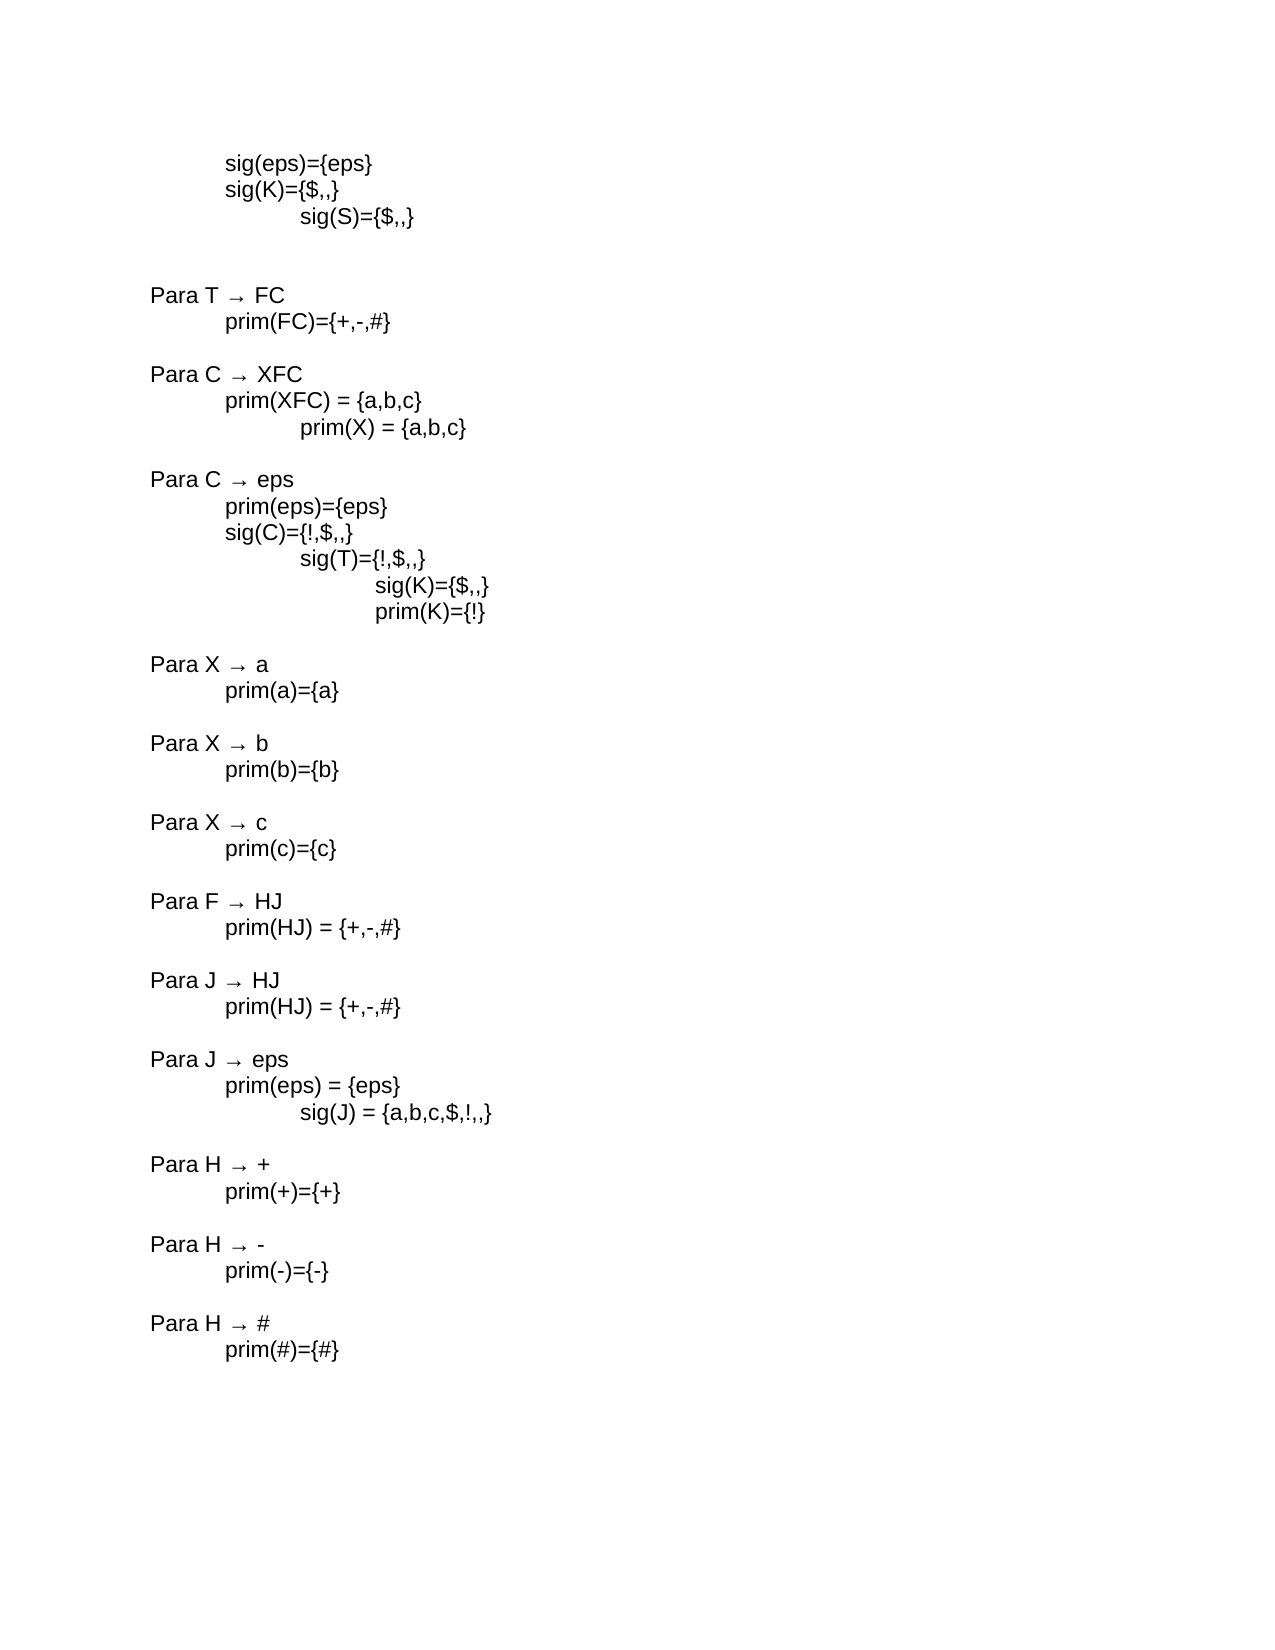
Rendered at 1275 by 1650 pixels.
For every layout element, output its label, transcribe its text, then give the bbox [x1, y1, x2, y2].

text prim(FC)={+,-,#} [150, 308, 1125, 334]
text prim(HJ) = {+,-,#} [150, 914, 1125, 941]
text prim(eps) = {eps} [150, 1072, 1125, 1099]
text prim(#)={#} [150, 1336, 1125, 1362]
text sig(C)={!,$,,} [150, 519, 1125, 545]
text Para J → HJ [150, 967, 1125, 993]
text prim(HJ) = {+,-,#} [150, 993, 1125, 1020]
text Para H → # [150, 1309, 1125, 1336]
text prim(XFC) = {a,b,c} [150, 387, 1125, 413]
text sig(J) = {a,b,c,$,!,,} [150, 1099, 1125, 1125]
text prim(K)={!} [150, 598, 1125, 624]
text Para T → FC [150, 282, 1125, 308]
text Para H → - [150, 1231, 1125, 1257]
text prim(eps)={eps} [150, 493, 1125, 519]
text prim(X) = {a,b,c} [150, 413, 1125, 440]
text Para X → c [150, 809, 1125, 835]
text prim(-)={-} [150, 1257, 1125, 1283]
text prim(a)={a} [150, 677, 1125, 703]
text Para X → a [150, 651, 1125, 677]
text sig(S)={$,,} [150, 203, 1125, 229]
text prim(b)={b} [150, 756, 1125, 782]
text sig(eps)={eps} [150, 150, 1125, 176]
text prim(+)={+} [150, 1178, 1125, 1204]
text sig(K)={$,,} [150, 572, 1125, 598]
text sig(T)={!,$,,} [150, 545, 1125, 572]
text prim(c)={c} [150, 835, 1125, 862]
text Para C → XFC [150, 361, 1125, 387]
text Para J → eps [150, 1046, 1125, 1072]
text Para C → eps [150, 466, 1125, 493]
text Para F → HJ [150, 888, 1125, 914]
text Para X → b [150, 730, 1125, 756]
text Para H → + [150, 1151, 1125, 1178]
text sig(K)={$,,} [150, 176, 1125, 203]
